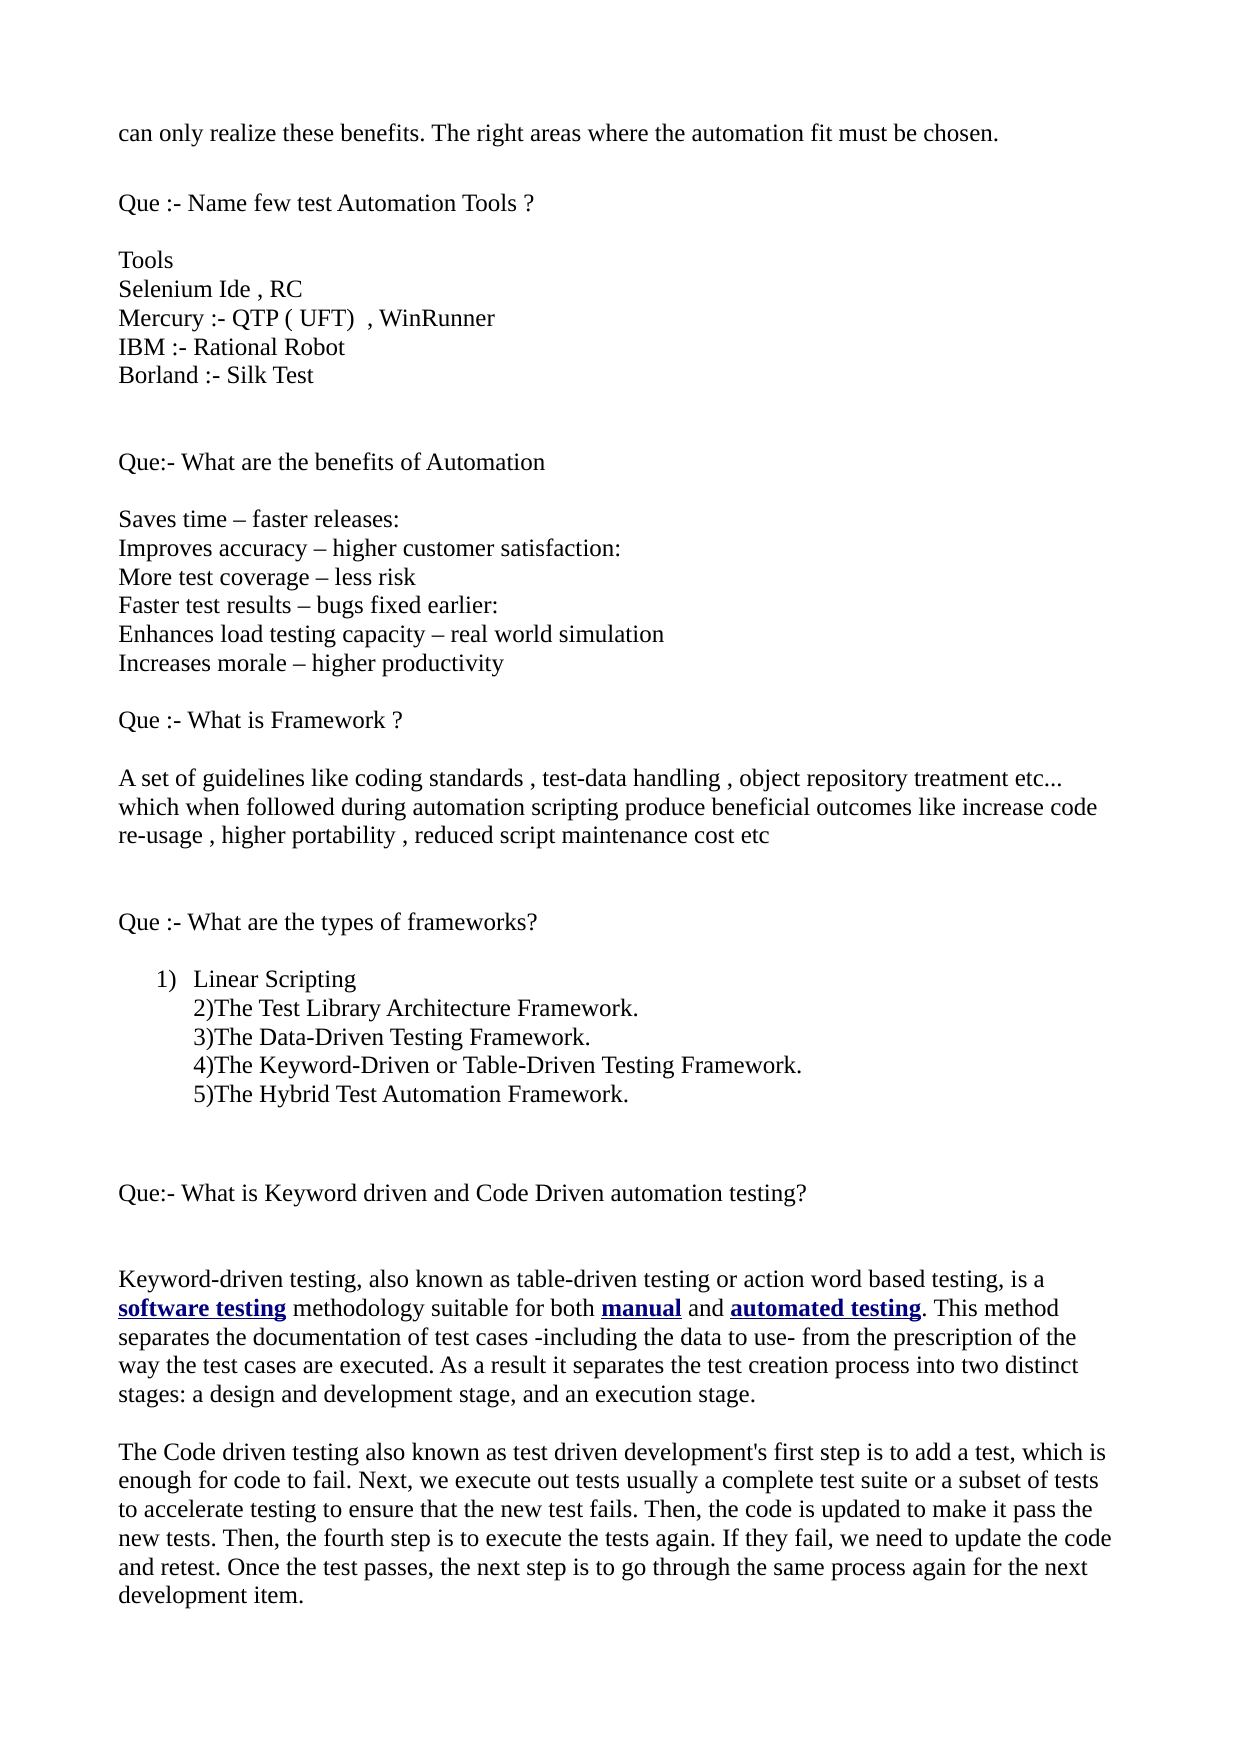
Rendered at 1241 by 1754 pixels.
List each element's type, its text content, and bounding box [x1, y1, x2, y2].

text Borland :- Silk Test [118, 361, 1122, 389]
text Faster test results – bugs fixed earlier: [118, 591, 1122, 619]
list Linear Scripting 2)The Test Library Architecture Framework. 3)The Data-Driven Testing Framework. 4)The Keyword-Driven or Table-Driven Testing Framework. 5)The Hybrid Test Automation Framework. [156, 964, 1122, 1108]
text Que :- What are the types of frameworks? [118, 907, 1122, 936]
text Que :- Name few test Automation Tools ? [118, 188, 1122, 217]
text The Code driven testing also known as test driven development's first step is to add a test, which is enough for code to fail. Next, we execute out tests usually a complete test suite or a subset of tests to accelerate testing to ensure that the new test fails. Then, the code is updated to make it pass the new tests. Then, the fourth step is to execute the tests again. If they fail, we need to update the code and retest. Once the test passes, the next step is to go through the same process again for the next development item. [118, 1437, 1122, 1609]
text Mercury :- QTP ( UFT) , WinRunner [118, 303, 1122, 332]
text IBM :- Rational Robot [118, 332, 1122, 361]
text Keyword-driven testing, also known as table-driven testing or action word based testing, is a software testing methodology suitable for both manual and automated testing. This method separates the documentation of test cases -including the data to use- from the prescription of the way the test cases are executed. As a result it separates the test creation process into two distinct stages: a design and development stage, and an execution stage. [118, 1264, 1122, 1408]
text Increases morale – higher productivity [118, 648, 1122, 677]
text Que:- What are the benefits of Automation [118, 447, 1122, 476]
text Improves accuracy – higher customer satisfaction: [118, 533, 1122, 562]
text Que :- What is Framework ? [118, 706, 1122, 734]
text A set of guidelines like coding standards , test-data handling , object repository treatment etc... which when followed during automation scripting produce beneficial outcomes like increase code re-usage , higher portability , reduced script maintenance cost etc [118, 763, 1122, 849]
text Enhances load testing capacity – real world simulation [118, 619, 1122, 648]
text Selenium Ide , RC [118, 274, 1122, 303]
text Que:- What is Keyword driven and Code Driven automation testing? [118, 1178, 1122, 1207]
text More test coverage – less risk [118, 562, 1122, 591]
text Saves time – faster releases: [118, 504, 1122, 533]
text Tools [118, 246, 1122, 274]
text can only realize these benefits. The right areas where the automation fit must be chosen. [118, 118, 1122, 147]
